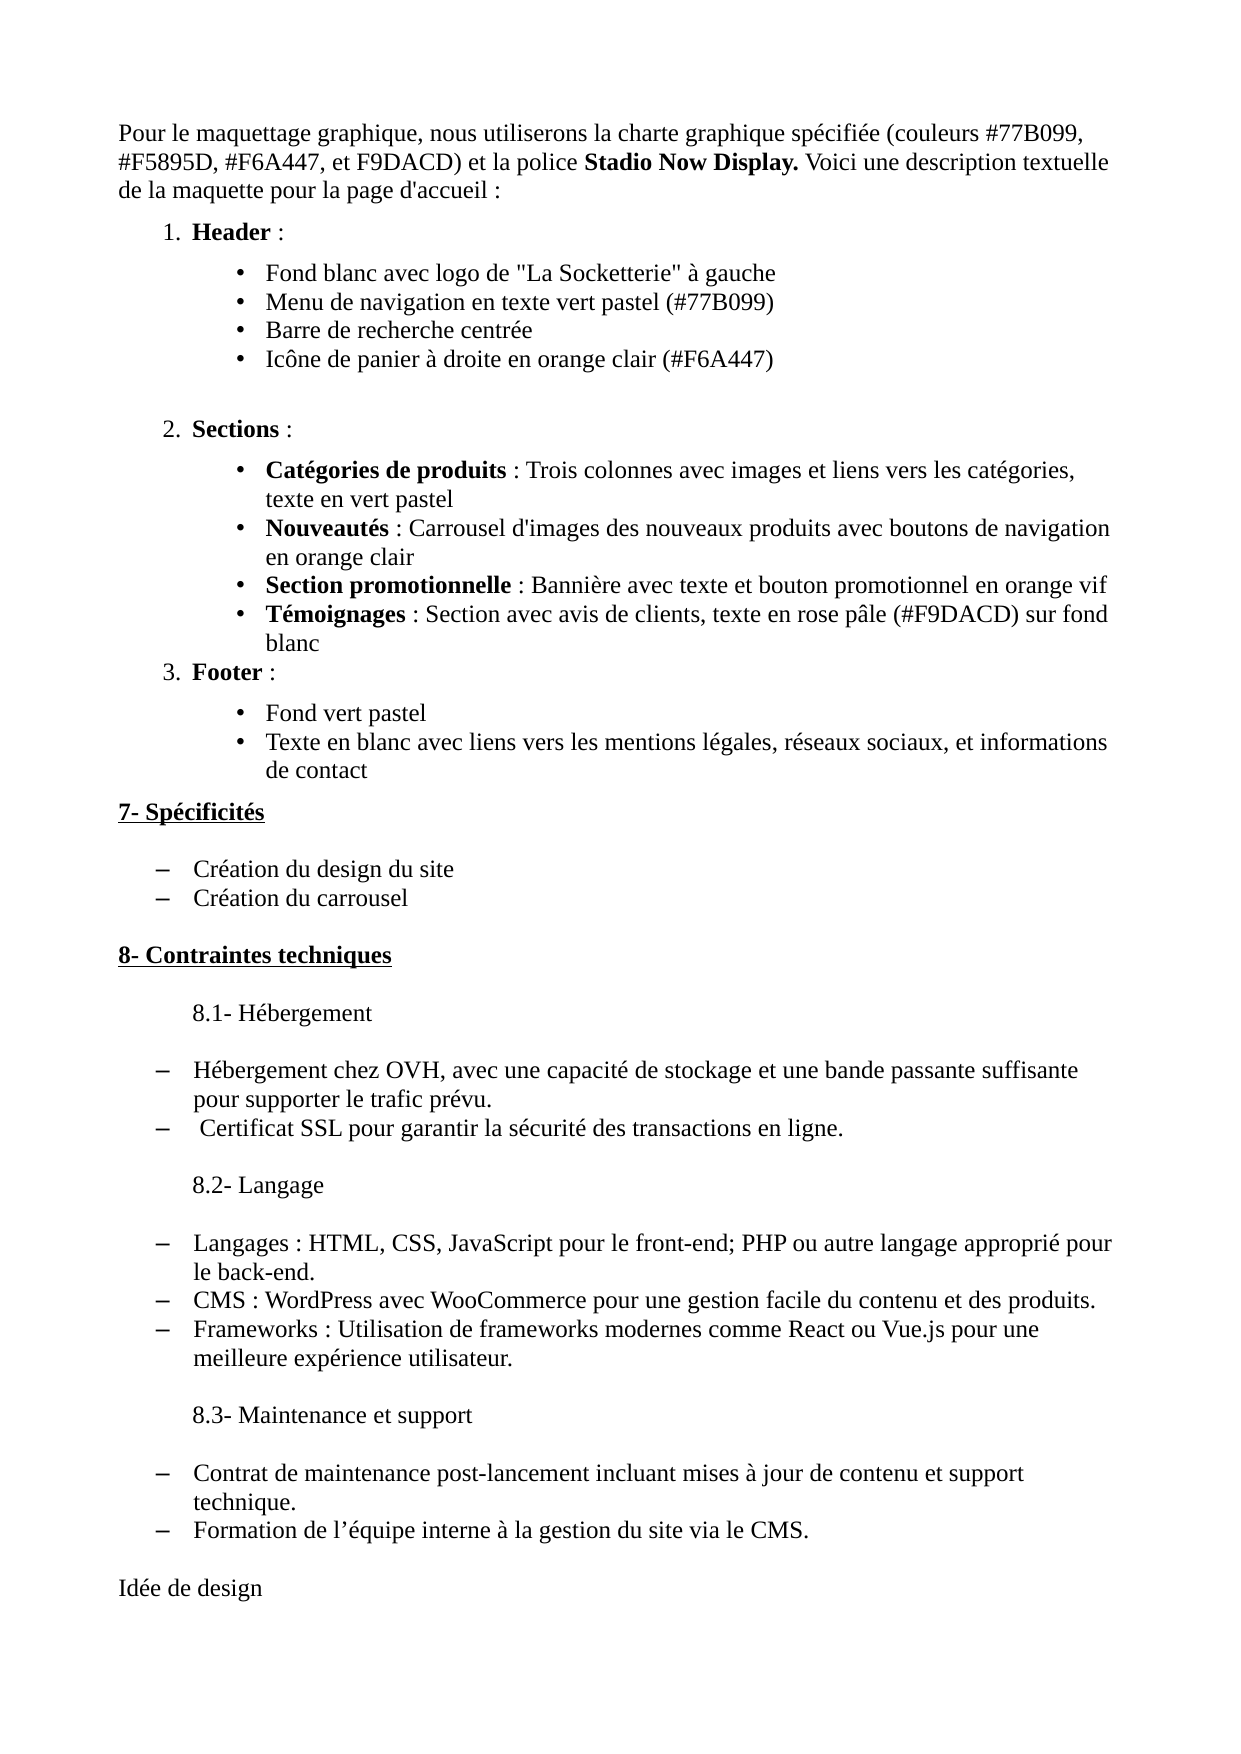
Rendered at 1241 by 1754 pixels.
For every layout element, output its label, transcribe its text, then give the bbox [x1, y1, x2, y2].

list Frameworks : Utilisation de frameworks modernes comme React ou Vue.js pour une meilleure expérience utilisateur. [156, 1314, 1122, 1372]
text 8- Contraintes techniques [118, 941, 1122, 969]
list Menu de navigation en texte vert pastel (#77B099) [236, 287, 1122, 316]
text 8.1- Hébergement [118, 998, 1122, 1027]
list Certificat SSL pour garantir la sécurité des transactions en ligne. [156, 1113, 1122, 1142]
list Fond vert pastel [236, 698, 1122, 727]
text 7- Spécificités [118, 797, 1122, 826]
list CMS : WordPress avec WooCommerce pour une gestion facile du contenu et des produits. [156, 1286, 1122, 1314]
text 8.2- Langage [118, 1171, 1122, 1199]
text 8.3- Maintenance et support [118, 1401, 1122, 1429]
list Catégories de produits : Trois colonnes avec images et liens vers les catégories, texte en vert pastel [236, 456, 1122, 513]
list Header : [162, 217, 1122, 246]
list Icône de panier à droite en orange clair (#F6A447) [236, 344, 1122, 373]
list Langages : HTML, CSS, JavaScript pour le front-end; PHP ou autre langage approprié pour le back-end. [156, 1228, 1122, 1286]
list Contrat de maintenance post-lancement incluant mises à jour de contenu et support technique. [156, 1458, 1122, 1516]
list Barre de recherche centrée [236, 316, 1122, 344]
list Témoignages : Section avec avis de clients, texte en rose pâle (#F9DACD) sur fond blanc [236, 599, 1122, 657]
list Texte en blanc avec liens vers les mentions légales, réseaux sociaux, et informations de contact [236, 727, 1122, 784]
list Création du carrousel [156, 883, 1122, 912]
text Pour le maquettage graphique, nous utiliserons la charte graphique spécifiée (couleurs #77B099, #F5895D, #F6A447, et F9DACD) et la police Stadio Now Display. Voici une description textuelle de la maquette pour la page d'accueil : [118, 118, 1122, 204]
list Nouveautés : Carrousel d'images des nouveaux produits avec boutons de navigation en orange clair [236, 513, 1122, 571]
list Footer : [162, 657, 1122, 686]
list Création du design du site [156, 854, 1122, 883]
list Fond blanc avec logo de "La Socketterie" à gauche [236, 258, 1122, 287]
text Idée de design [118, 1573, 1122, 1602]
list Hébergement chez OVH, avec une capacité de stockage et une bande passante suffisante pour supporter le trafic prévu. [156, 1056, 1122, 1113]
list Formation de l’équipe interne à la gestion du site via le CMS. [156, 1516, 1122, 1544]
list Section promotionnelle : Bannière avec texte et bouton promotionnel en orange vif [236, 571, 1122, 599]
list Sections : [162, 414, 1122, 443]
